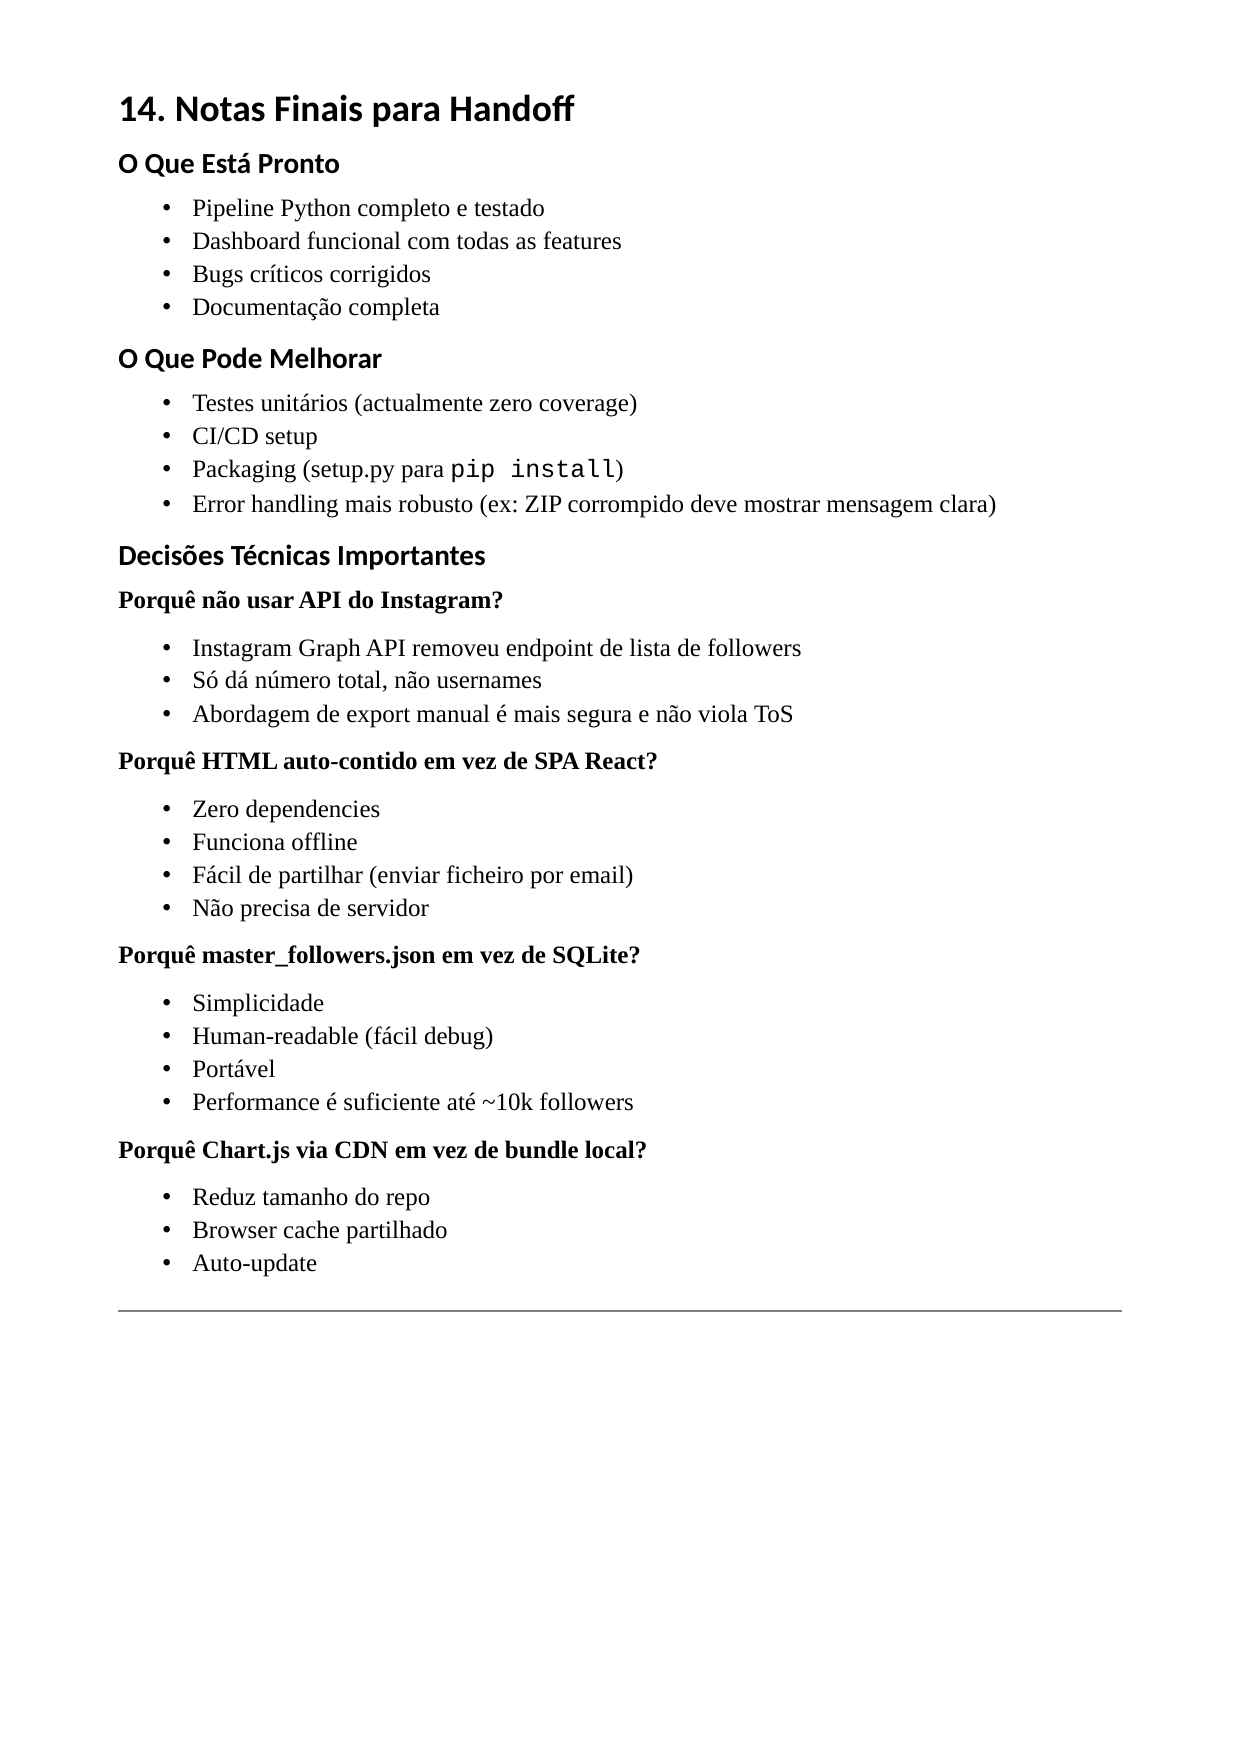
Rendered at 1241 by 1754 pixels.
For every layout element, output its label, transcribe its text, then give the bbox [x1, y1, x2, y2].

list Fácil de partilhar (enviar ficheiro por email) [162, 860, 1122, 889]
subtitle Decisões Técnicas Importantes [118, 537, 1122, 572]
list Portável [162, 1054, 1122, 1083]
list Error handling mais robusto (ex: ZIP corrompido deve mostrar mensagem clara) [162, 489, 1122, 518]
list Instagram Graph API removeu endpoint de lista de followers [162, 633, 1122, 661]
list Human-readable (fácil debug) [162, 1021, 1122, 1050]
text Porquê master_followers.json em vez de SQLite? [118, 941, 1122, 969]
list Simplicidade [162, 988, 1122, 1017]
list Não precisa de servidor [162, 893, 1122, 922]
list Abordagem de export manual é mais segura e não viola ToS [162, 699, 1122, 727]
list Browser cache partilhado [162, 1215, 1122, 1244]
text Porquê HTML auto-contido em vez de SPA React? [118, 746, 1122, 775]
list Só dá número total, não usernames [162, 666, 1122, 694]
list Packaging (setup.py para pip install) [162, 454, 1122, 485]
subtitle 14. Notas Finais para Handoff [118, 84, 1122, 130]
list Documentação completa [162, 292, 1122, 321]
list Performance é suficiente até ~10k followers [162, 1087, 1122, 1116]
text Porquê não usar API do Instagram? [118, 585, 1122, 614]
list Bugs críticos corrigidos [162, 259, 1122, 288]
list Testes unitários (actualmente zero coverage) [162, 388, 1122, 417]
list CI/CD setup [162, 421, 1122, 449]
text Porquê Chart.js via CDN em vez de bundle local? [118, 1135, 1122, 1163]
list Dashboard funcional com todas as features [162, 226, 1122, 255]
subtitle O Que Está Pronto [118, 145, 1122, 181]
list Pipeline Python completo e testado [162, 193, 1122, 222]
list Reduz tamanho do repo [162, 1182, 1122, 1211]
list Auto-update [162, 1248, 1122, 1277]
list Funciona offline [162, 827, 1122, 856]
list Zero dependencies [162, 794, 1122, 823]
subtitle O Que Pode Melhorar [118, 340, 1122, 375]
